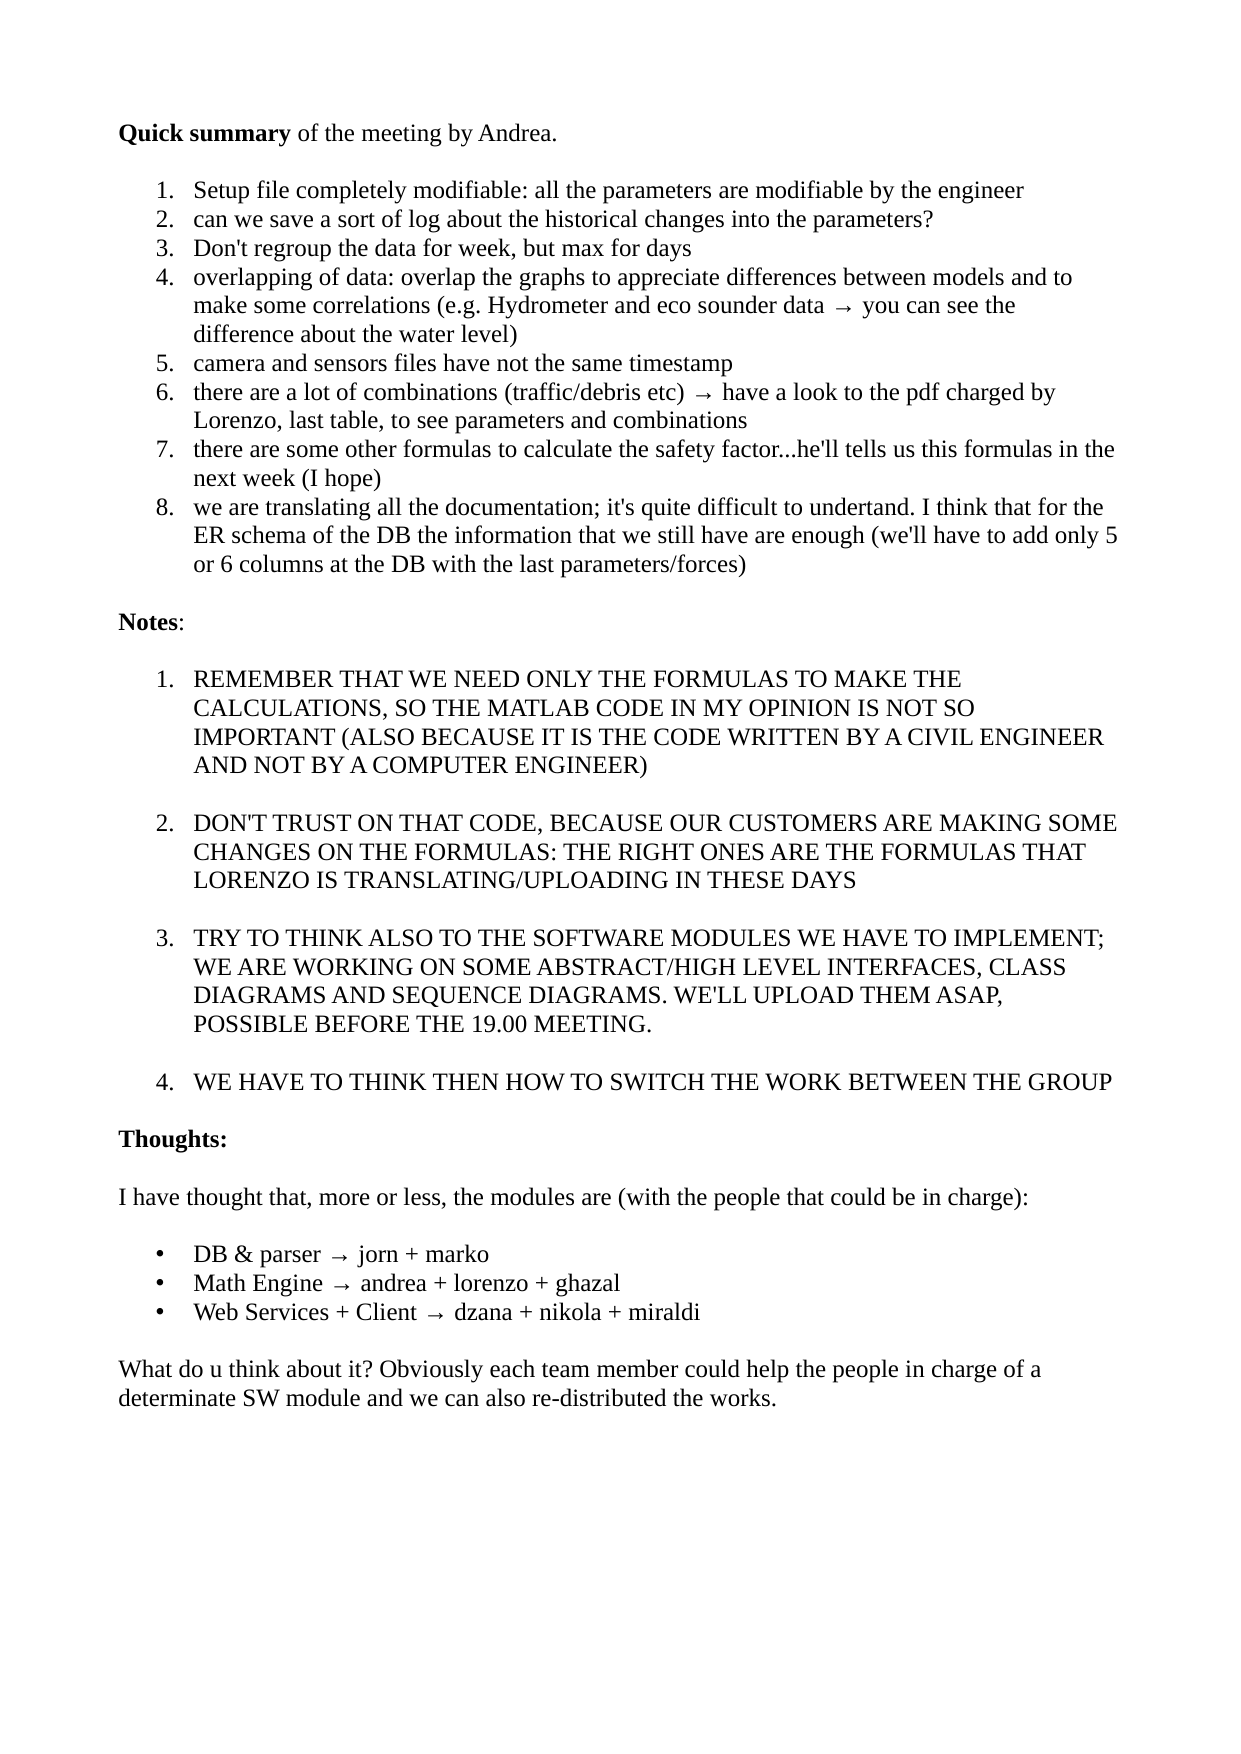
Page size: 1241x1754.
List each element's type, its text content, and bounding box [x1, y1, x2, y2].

list TRY TO THINK ALSO TO THE SOFTWARE MODULES WE HAVE TO IMPLEMENT; WE ARE WORKING ON SOME ABSTRACT/HIGH LEVEL INTERFACES, CLASS DIAGRAMS AND SEQUENCE DIAGRAMS. WE'LL UPLOAD THEM ASAP, POSSIBLE BEFORE THE 19.00 MEETING. [156, 923, 1122, 1038]
text Thoughts: [118, 1124, 1122, 1153]
list camera and sensors files have not the same timestamp [156, 348, 1122, 377]
list there are a lot of combinations (traffic/debris etc) → have a look to the pdf charged by Lorenzo, last table, to see parameters and combinations [156, 377, 1122, 434]
list DON'T TRUST ON THAT CODE, BECAUSE OUR CUSTOMERS ARE MAKING SOME CHANGES ON THE FORMULAS: THE RIGHT ONES ARE THE FORMULAS THAT LORENZO IS TRANSLATING/UPLOADING IN THESE DAYS [156, 808, 1122, 894]
list WE HAVE TO THINK THEN HOW TO SWITCH THE WORK BETWEEN THE GROUP [156, 1067, 1122, 1096]
list DB & parser → jorn + marko [156, 1239, 1122, 1268]
text Quick summary of the meeting by Andrea. [118, 118, 1122, 147]
text What do u think about it? Obviously each team member could help the people in charge of a determinate SW module and we can also re-distributed the works. [118, 1354, 1122, 1412]
list REMEMBER THAT WE NEED ONLY THE FORMULAS TO MAKE THE CALCULATIONS, SO THE MATLAB CODE IN MY OPINION IS NOT SO IMPORTANT (ALSO BECAUSE IT IS THE CODE WRITTEN BY A CIVIL ENGINEER AND NOT BY A COMPUTER ENGINEER) [156, 664, 1122, 779]
list Setup file completely modifiable: all the parameters are modifiable by the engineer [156, 176, 1122, 204]
text Notes: [118, 607, 1122, 636]
list can we save a sort of log about the historical changes into the parameters? [156, 204, 1122, 233]
list overlapping of data: overlap the graphs to appreciate differences between models and to make some correlations (e.g. Hydrometer and eco sounder data → you can see the difference about the water level) [156, 262, 1122, 348]
text I have thought that, more or less, the modules are (with the people that could be in charge): [118, 1182, 1122, 1211]
list Don't regroup the data for week, but max for days [156, 233, 1122, 262]
list there are some other formulas to calculate the safety factor...he'll tells us this formulas in the next week (I hope) [156, 434, 1122, 492]
list Web Services + Client → dzana + nikola + miraldi [156, 1297, 1122, 1326]
list Math Engine → andrea + lorenzo + ghazal [156, 1268, 1122, 1297]
list we are translating all the documentation; it's quite difficult to undertand. I think that for the ER schema of the DB the information that we still have are enough (we'll have to add only 5 or 6 columns at the DB with the last parameters/forces) [156, 492, 1122, 578]
